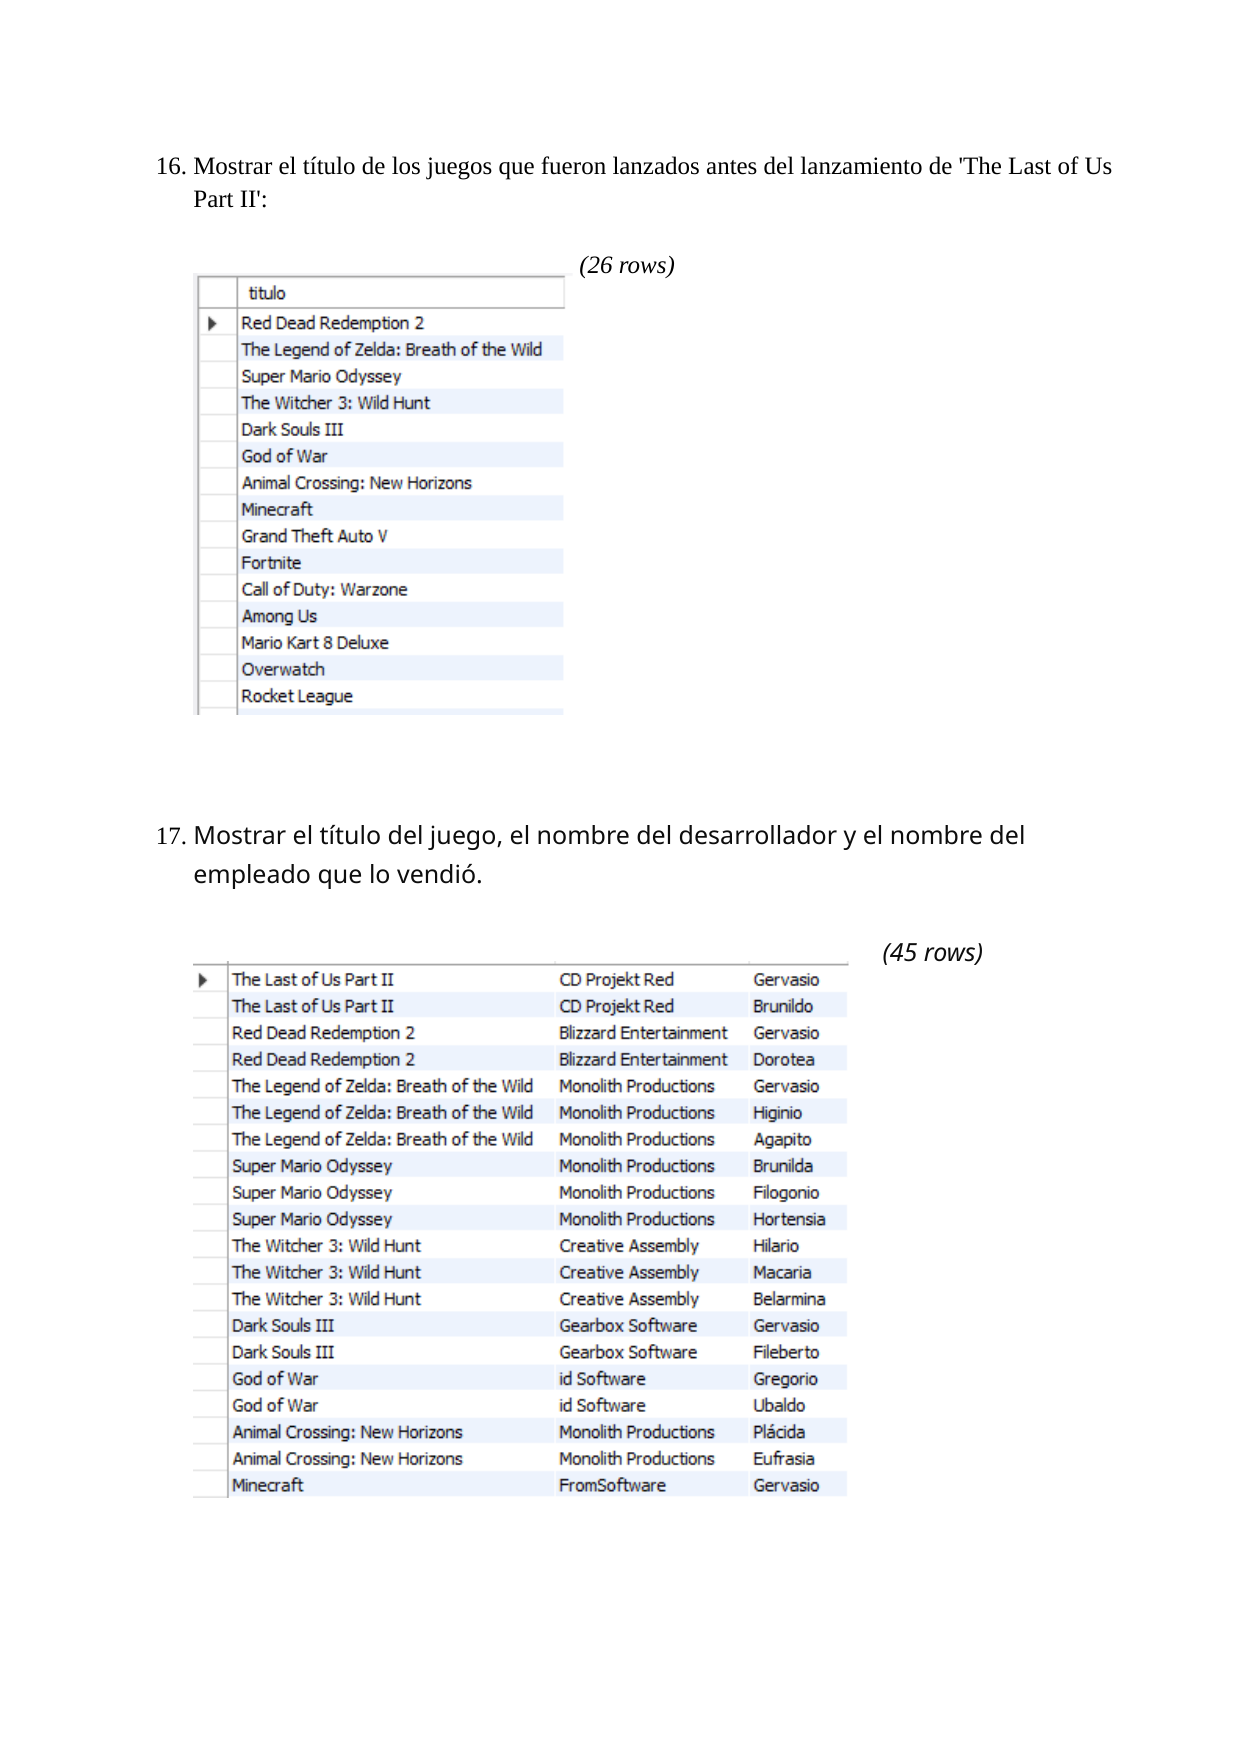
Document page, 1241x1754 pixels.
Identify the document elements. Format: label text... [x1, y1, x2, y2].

text (26 rows) [193, 250, 1122, 714]
text (45 rows) [193, 935, 1122, 1498]
list Mostrar el título de los juegos que fueron lanzados antes del lanzamiento de 'The Last of Us Part II': [156, 151, 1122, 213]
list Mostrar el título del juego, el nombre del desarrollador y el nombre del empleado que lo vendió. [156, 817, 1122, 891]
